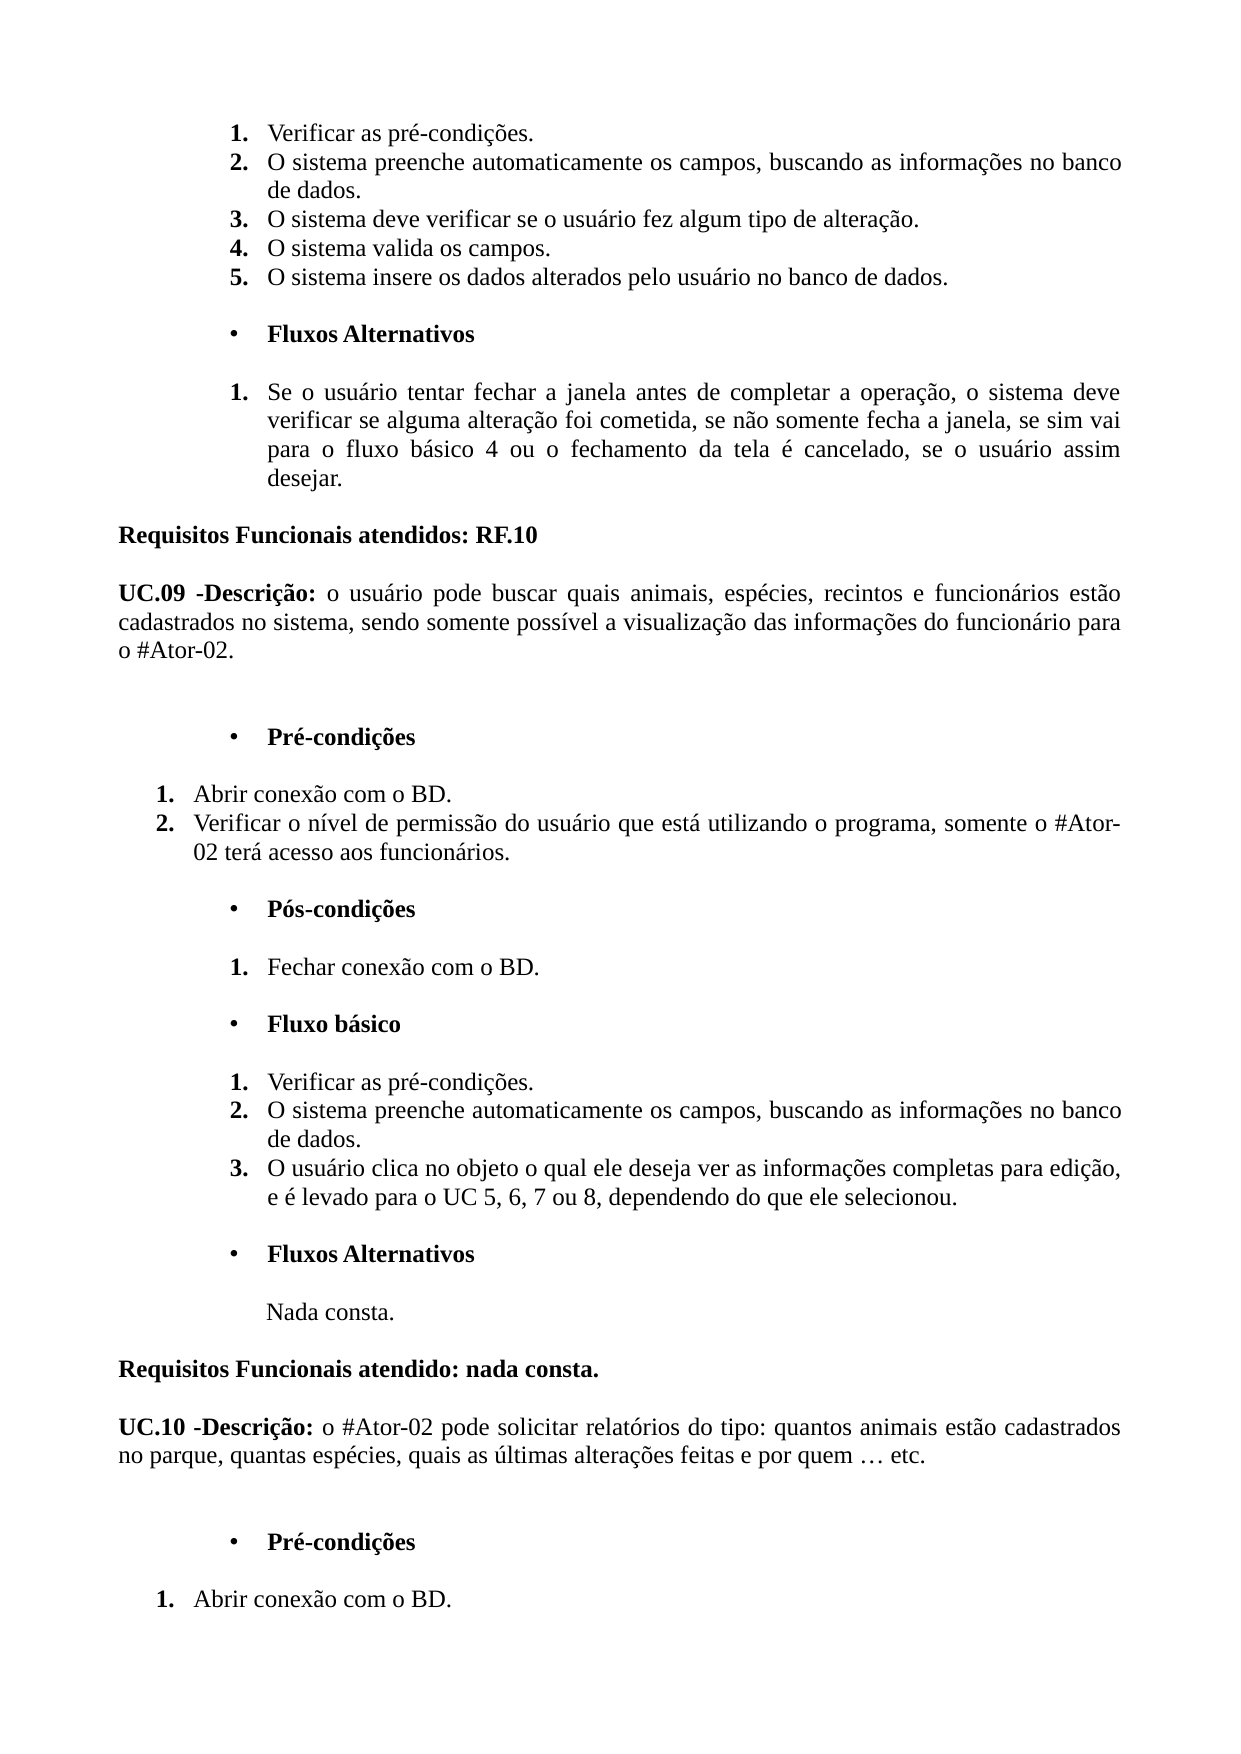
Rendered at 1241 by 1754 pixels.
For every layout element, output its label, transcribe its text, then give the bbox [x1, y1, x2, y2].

text UC.09 -Descrição: o usuário pode buscar quais animais, espécies, recintos e funcionários estão cadastrados no sistema, sendo somente possível a visualização das informações do funcionário para o #Ator-02. [118, 578, 1122, 664]
list O sistema preenche automaticamente os campos, buscando as informações no banco de dados. [229, 147, 1122, 204]
list Verificar o nível de permissão do usuário que está utilizando o programa, somente o #Ator-02 terá acesso aos funcionários. [156, 808, 1122, 866]
list Abrir conexão com o BD. [156, 779, 1122, 808]
list Fluxos Alternativos [229, 1239, 1122, 1268]
list Se o usuário tentar fechar a janela antes de completar a operação, o sistema deve verificar se alguma alteração foi cometida, se não somente fecha a janela, se sim vai para o fluxo básico 4 ou o fechamento da tela é cancelado, se o usuário assim desejar. [229, 377, 1122, 492]
list Pré-condições [229, 722, 1122, 751]
list Fluxos Alternativos [229, 319, 1122, 348]
list Verificar as pré-condições. [229, 118, 1122, 147]
list O sistema preenche automaticamente os campos, buscando as informações no banco de dados. [229, 1096, 1122, 1153]
list Pós-condições [229, 894, 1122, 923]
text Requisitos Funcionais atendidos: RF.10 [118, 521, 1122, 549]
list Verificar as pré-condições. [229, 1067, 1122, 1096]
list O sistema insere os dados alterados pelo usuário no banco de dados. [229, 262, 1122, 291]
list O sistema valida os campos. [229, 233, 1122, 262]
list Fluxo básico [229, 1009, 1122, 1038]
list Abrir conexão com o BD. [156, 1584, 1122, 1613]
list O sistema deve verificar se o usuário fez algum tipo de alteração. [229, 204, 1122, 233]
text Nada consta. [118, 1297, 1122, 1326]
list Pré-condições [229, 1527, 1122, 1556]
list Fechar conexão com o BD. [229, 952, 1122, 981]
text Requisitos Funcionais atendido: nada consta. [118, 1354, 1122, 1383]
list O usuário clica no objeto o qual ele deseja ver as informações completas para edição, e é levado para o UC 5, 6, 7 ou 8, dependendo do que ele selecionou. [229, 1153, 1122, 1211]
text UC.10 -Descrição: o #Ator-02 pode solicitar relatórios do tipo: quantos animais estão cadastrados no parque, quantas espécies, quais as últimas alterações feitas e por quem … etc. [118, 1412, 1122, 1469]
